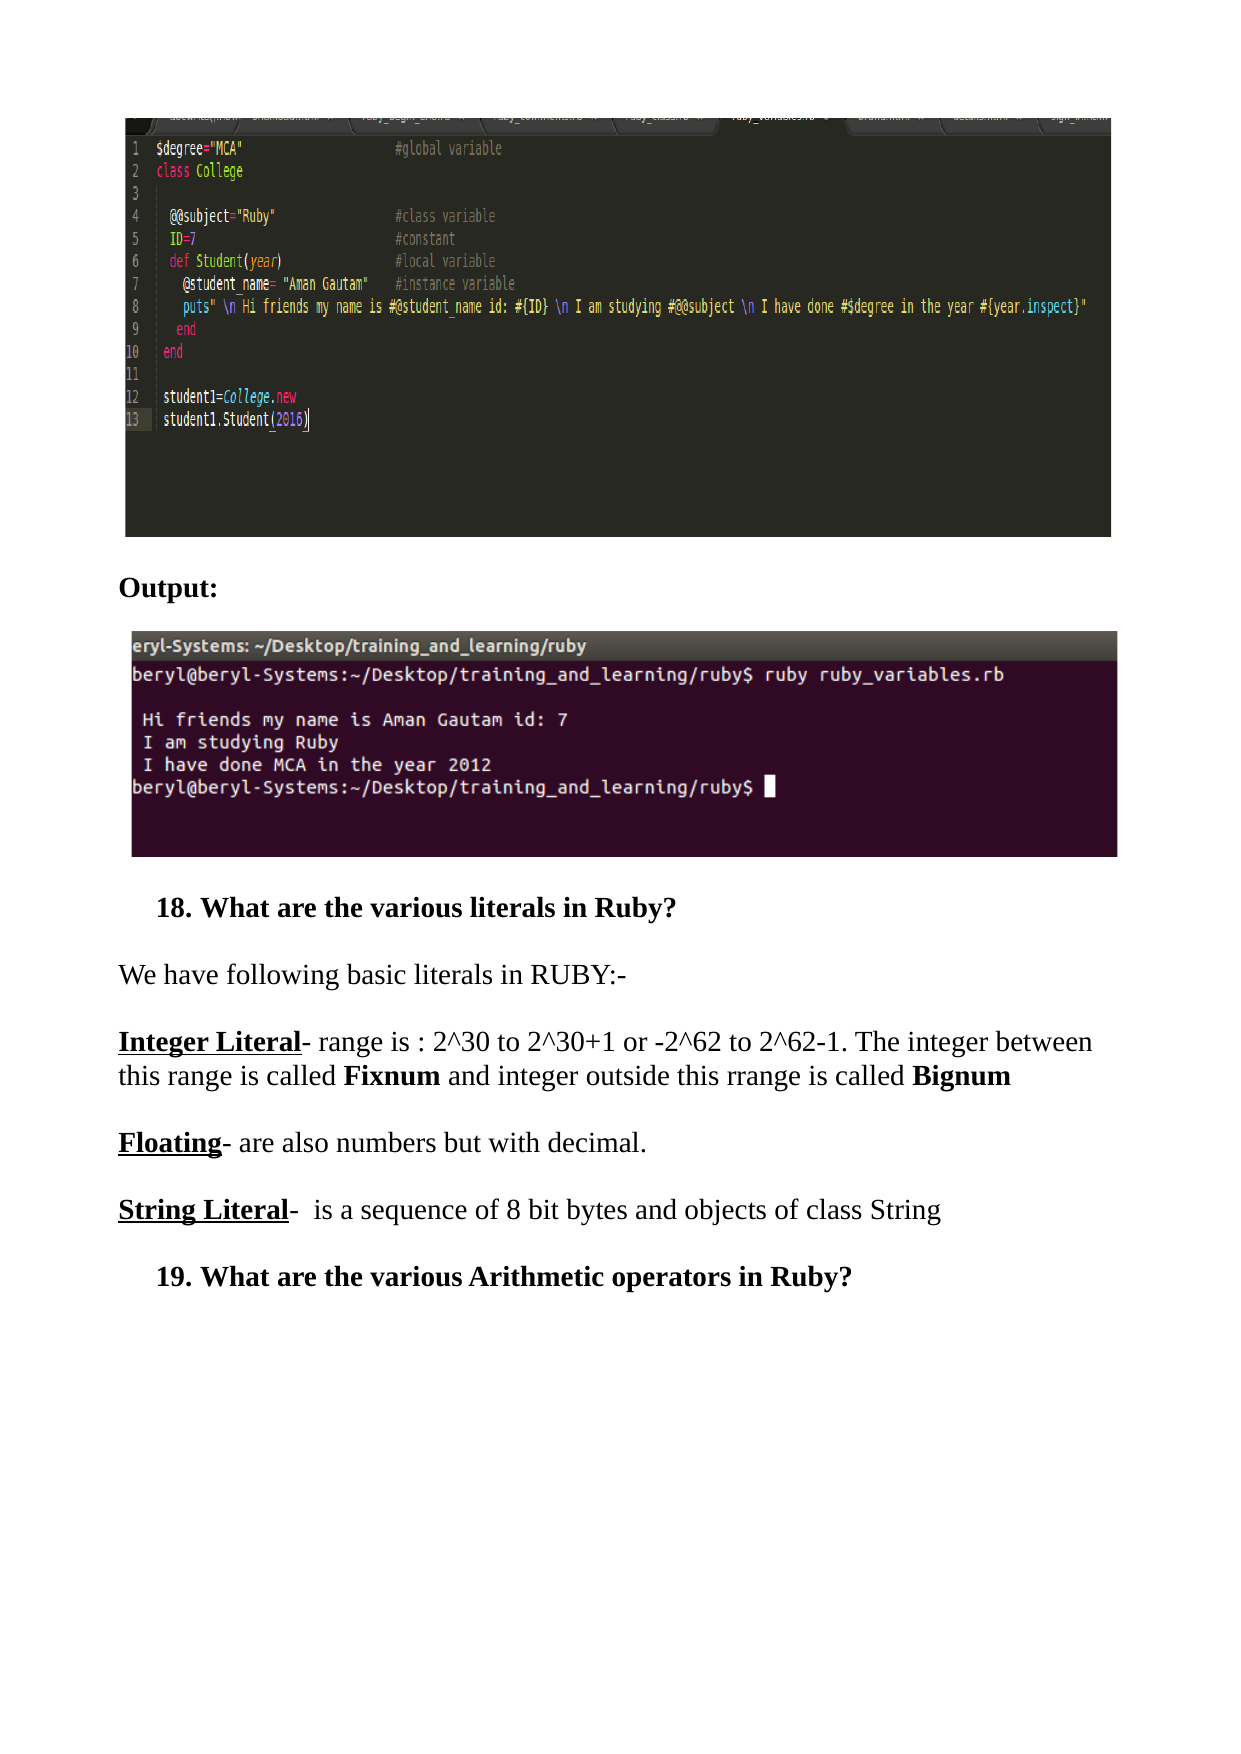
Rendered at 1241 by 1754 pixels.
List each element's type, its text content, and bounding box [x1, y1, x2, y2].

list What are the various literals in Ruby? [156, 890, 1122, 924]
text Output: [118, 570, 1122, 604]
text String Literal- is a sequence of 8 bit bytes and objects of class String [118, 1192, 1122, 1226]
text Integer Literal- range is : 2^30 to 2^30+1 or -2^62 to 2^62-1. The integer between this range is called Fixnum and integer outside this rrange is called Bignum [118, 1024, 1122, 1092]
text Floating- are also numbers but with decimal. [118, 1125, 1122, 1159]
text We have following basic literals in RUBY:- [118, 957, 1122, 991]
list What are the various Arithmetic operators in Ruby? [156, 1259, 1122, 1293]
picture [125, 118, 1112, 378]
